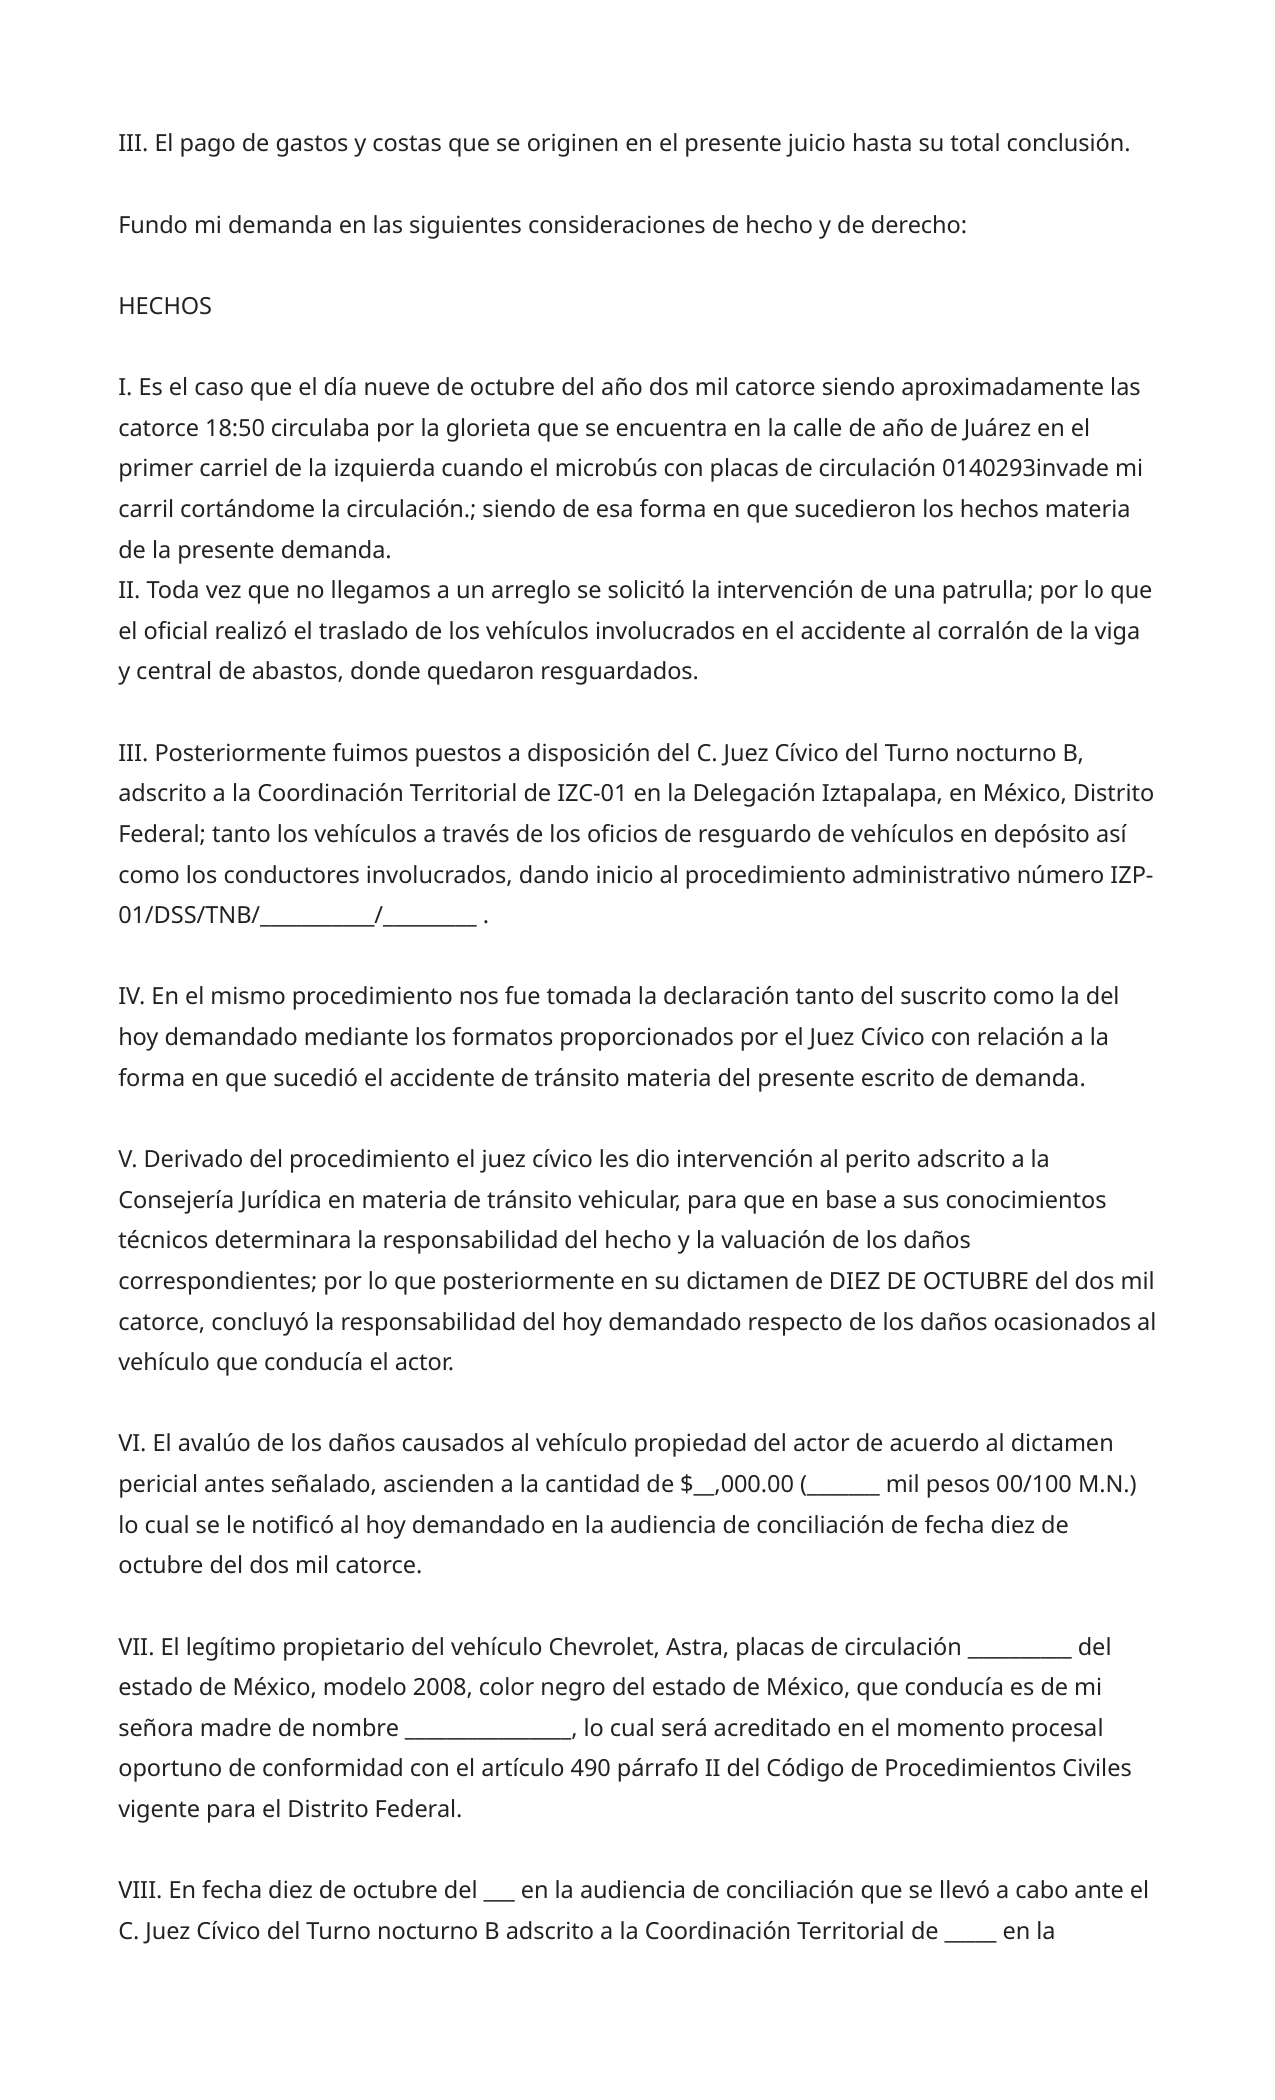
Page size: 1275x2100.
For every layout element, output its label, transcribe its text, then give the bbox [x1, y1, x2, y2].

text I. Es el caso que el día nueve de octubre del año dos mil catorce siendo aproximadamente las catorce 18:50 circulaba por la glorieta que se encuentra en la calle de año de Juárez en el primer carriel de la izquierda cuando el microbús con placas de circulación 0140293invade mi carril cortándome la circulación.; siendo de esa forma en que sucedieron los hechos materia de la presente demanda. II. Toda vez que no llegamos a un arreglo se solicitó la intervención de una patrulla; por lo que el oficial realizó el traslado de los vehículos involucrados en el accidente al corralón de la viga y central de abastos, donde quedaron resguardados. [118, 362, 1157, 687]
text V. Derivado del procedimiento el juez cívico les dio intervención al perito adscrito a la Consejería Jurídica en materia de tránsito vehicular, para que en base a sus conocimientos técnicos determinara la responsabilidad del hecho y la valuación de los daños correspondientes; por lo que posteriormente en su dictamen de DIEZ DE OCTUBRE del dos mil catorce, concluyó la responsabilidad del hoy demandado respecto de los daños ocasionados al vehículo que conducía el actor. [118, 1134, 1157, 1377]
text III. El pago de gastos y costas que se originen en el presente juicio hasta su total conclusión. [118, 118, 1157, 159]
text VI. El avalúo de los daños causados al vehículo propiedad del actor de acuerdo al dictamen pericial antes señalado, ascienden a la cantidad de $__,000.00 (_______ mil pesos 00/100 M.N.) lo cual se le notificó al hoy demandado en la audiencia de conciliación de fecha diez de octubre del dos mil catorce. [118, 1418, 1157, 1581]
text VIII. En fecha diez de octubre del ___ en la audiencia de conciliación que se llevó a cabo ante el C. Juez Cívico del Turno nocturno B adscrito a la Coordinación Territorial de _____ en la [118, 1865, 1157, 1946]
text IV. En el mismo procedimiento nos fue tomada la declaración tanto del suscrito como la del hoy demandado mediante los formatos proporcionados por el Juez Cívico con relación a la forma en que sucedió el accidente de tránsito materia del presente escrito de demanda. [118, 971, 1157, 1093]
text VII. El legítimo propietario del vehículo Chevrolet, Astra, placas de circulación __________ del estado de México, modelo 2008, color negro del estado de México, que conducía es de mi señora madre de nombre ________________, lo cual será acreditado en el momento procesal oportuno de conformidad con el artículo 490 párrafo II del Código de Procedimientos Civiles vigente para el Distrito Federal. [118, 1621, 1157, 1824]
text HECHOS [118, 281, 1157, 321]
text III. Posteriormente fuimos puestos a disposición del C. Juez Cívico del Turno nocturno B, adscrito a la Coordinación Territorial de IZC-01 en la Delegación Iztapalapa, en México, Distrito Federal; tanto los vehículos a través de los oficios de resguardo de vehículos en depósito así como los conductores involucrados, dando inicio al procedimiento administrativo número IZP-01/DSS/TNB/___________/_________ . [118, 727, 1157, 931]
text Fundo mi demanda en las siguientes consideraciones de hecho y de derecho: [118, 199, 1157, 240]
